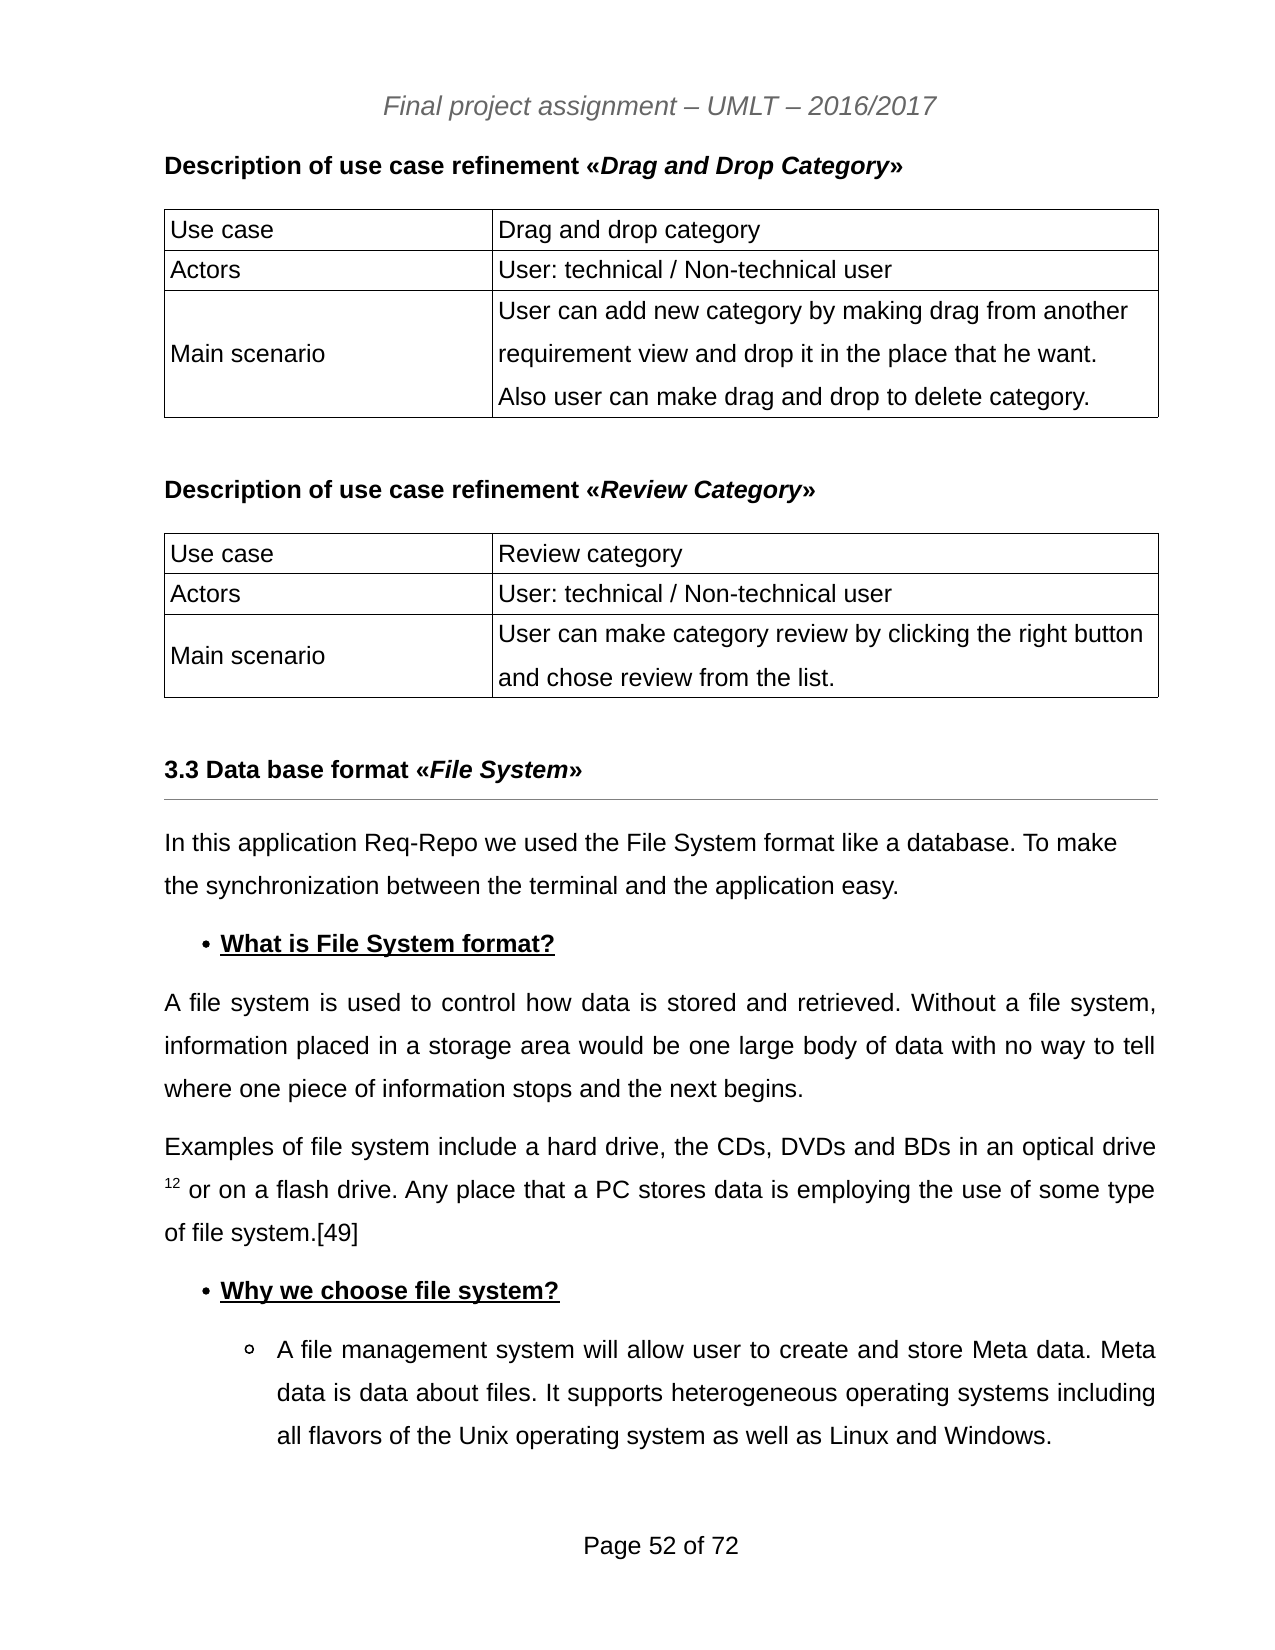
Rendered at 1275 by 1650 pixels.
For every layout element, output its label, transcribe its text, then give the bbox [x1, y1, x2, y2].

table_cell Actors [165, 574, 492, 613]
list What is File System format? [202, 929, 1158, 958]
table_header Use case [165, 210, 492, 250]
list Why we choose file system? [202, 1276, 1158, 1305]
text Examples of file system include a hard drive, the CDs, DVDs and BDs in an optical drive 12 or on a flash drive. Any place that a PC stores data is employing the use of some type of file system.[49] [164, 1132, 1158, 1247]
table_cell User: technical / Non-technical user [493, 574, 1158, 613]
table_header Review category [493, 534, 1158, 573]
list A file management system will allow user to create and store Meta data. Meta data is data about files. It supports heterogeneous operating systems including all flavors of the Unix operating system as well as Linux and Windows. [239, 1334, 1158, 1450]
text A file system is used to control how data is stored and retrieved. Without a file system, information placed in a storage area would be one large body of data with no way to tell where one piece of information stops and the next begins. [164, 988, 1158, 1103]
table_cell User: technical / Non-technical user [493, 251, 1158, 290]
table_cell Main scenario [165, 291, 492, 417]
text Description of use case refinement «Drag and Drop Category» [164, 151, 1158, 180]
text In this application Req-Repo we used the File System format like a database. To make the synchronization between the terminal and the application easy. [164, 828, 1158, 900]
table_header Drag and drop category [493, 210, 1158, 250]
text Description of use case refinement «Review Category» [164, 475, 1158, 503]
table_cell Main scenario [165, 615, 492, 697]
table_cell User can add new category by making drag from another requirement view and drop it in the place that he want. Also user can make drag and drop to delete category. [493, 291, 1158, 417]
table_cell Actors [165, 251, 492, 290]
subtitle 3.3 Data base format «File System» [164, 755, 1158, 784]
table_cell User can make category review by clicking the right button and chose review from the list. [493, 615, 1158, 697]
table_header Use case [165, 534, 492, 573]
